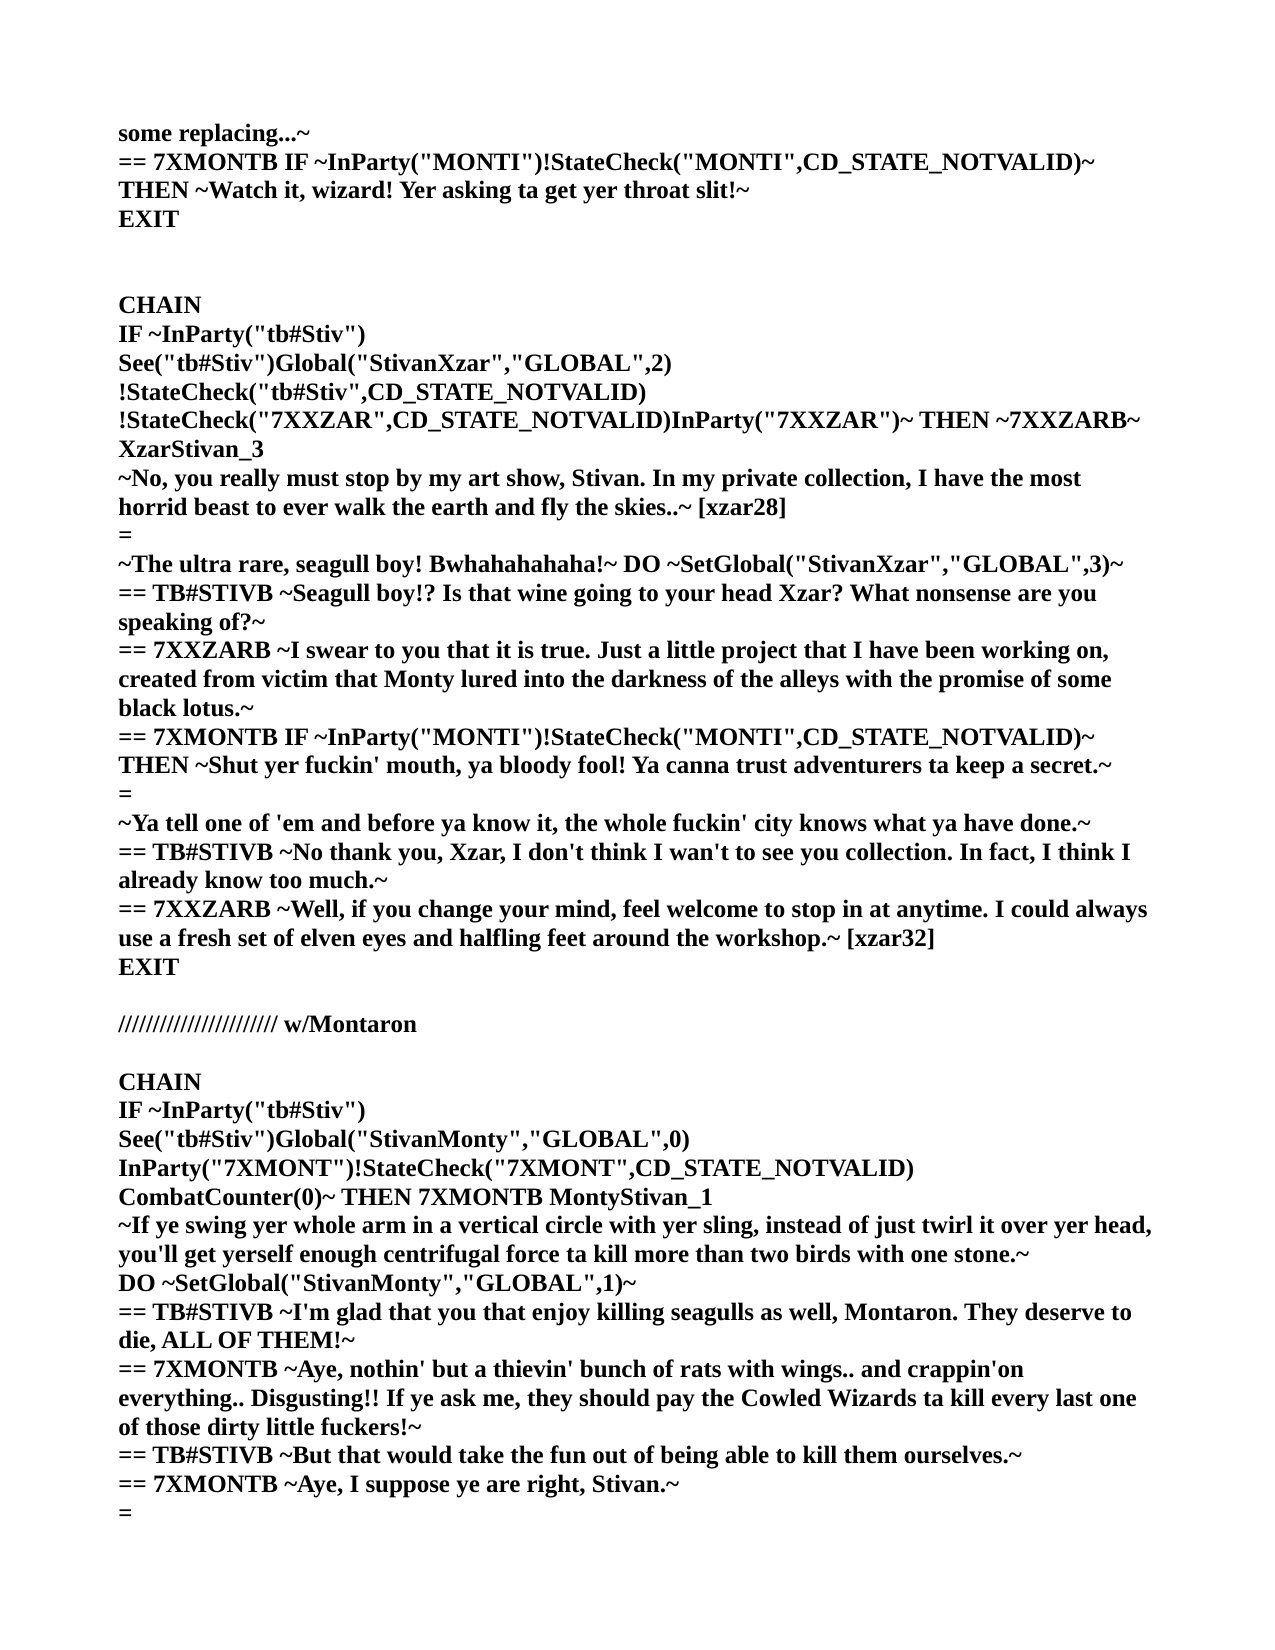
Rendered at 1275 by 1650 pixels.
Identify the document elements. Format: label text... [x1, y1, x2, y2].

text some replacing...~ == 7XMONTB IF ~InParty("MONTI")!StateCheck("MONTI",CD_STATE_NOTVALID)~ THEN ~Watch it, wizard! Yer asking ta get yer throat slit!~ EXIT CHAIN IF ~InParty("tb#Stiv") See("tb#Stiv")Global("StivanXzar","GLOBAL",2) !StateCheck("tb#Stiv",CD_STATE_NOTVALID) !StateCheck("7XXZAR",CD_STATE_NOTVALID)InParty("7XXZAR")~ THEN ~7XXZARB~ XzarStivan_3 ~No, you really must stop by my art show, Stivan. In my private collection, I have the most horrid beast to ever walk the earth and fly the skies..~ [xzar28] = ~The ultra rare, seagull boy! Bwhahahahaha!~ DO ~SetGlobal("StivanXzar","GLOBAL",3)~ == TB#STIVB ~Seagull boy!? Is that wine going to your head Xzar? What nonsense are you speaking of?~ == 7XXZARB ~I swear to you that it is true. Just a little project that I have been working on, created from victim that Monty lured into the darkness of the alleys with the promise of some black lotus.~ == 7XMONTB IF ~InParty("MONTI")!StateCheck("MONTI",CD_STATE_NOTVALID)~ THEN ~Shut yer fuckin' mouth, ya bloody fool! Ya canna trust adventurers ta keep a secret.~ = ~Ya tell one of 'em and before ya know it, the whole fuckin' city knows what ya have done.~ == TB#STIVB ~No thank you, Xzar, I don't think I wan't to see you collection. In fact, I think I already know too much.~ == 7XXZARB ~Well, if you change your mind, feel welcome to stop in at anytime. I could always use a fresh set of elven eyes and halfling feet around the workshop.~ [xzar32] EXIT /////////////////////// w/Montaron CHAIN IF ~InParty("tb#Stiv") See("tb#Stiv")Global("StivanMonty","GLOBAL",0) InParty("7XMONT")!StateCheck("7XMONT",CD_STATE_NOTVALID) CombatCounter(0)~ THEN 7XMONTB MontyStivan_1 ~If ye swing yer whole arm in a vertical circle with yer sling, instead of just twirl it over yer head, you'll get yerself enough centrifugal force ta kill more than two birds with one stone.~ DO ~SetGlobal("StivanMonty","GLOBAL",1)~ == TB#STIVB ~I'm glad that you that enjoy killing seagulls as well, Montaron. They deserve to die, ALL OF THEM!~ == 7XMONTB ~Aye, nothin' but a thievin' bunch of rats with wings.. and crappin'on everything.. Disgusting!! If ye ask me, they should pay the Cowled Wizards ta kill every last one of those dirty little fuckers!~ == TB#STIVB ~But that would take the fun out of being able to kill them ourselves.~ == 7XMONTB ~Aye, I suppose ye are right, Stivan.~ = [118, 118, 1157, 1527]
